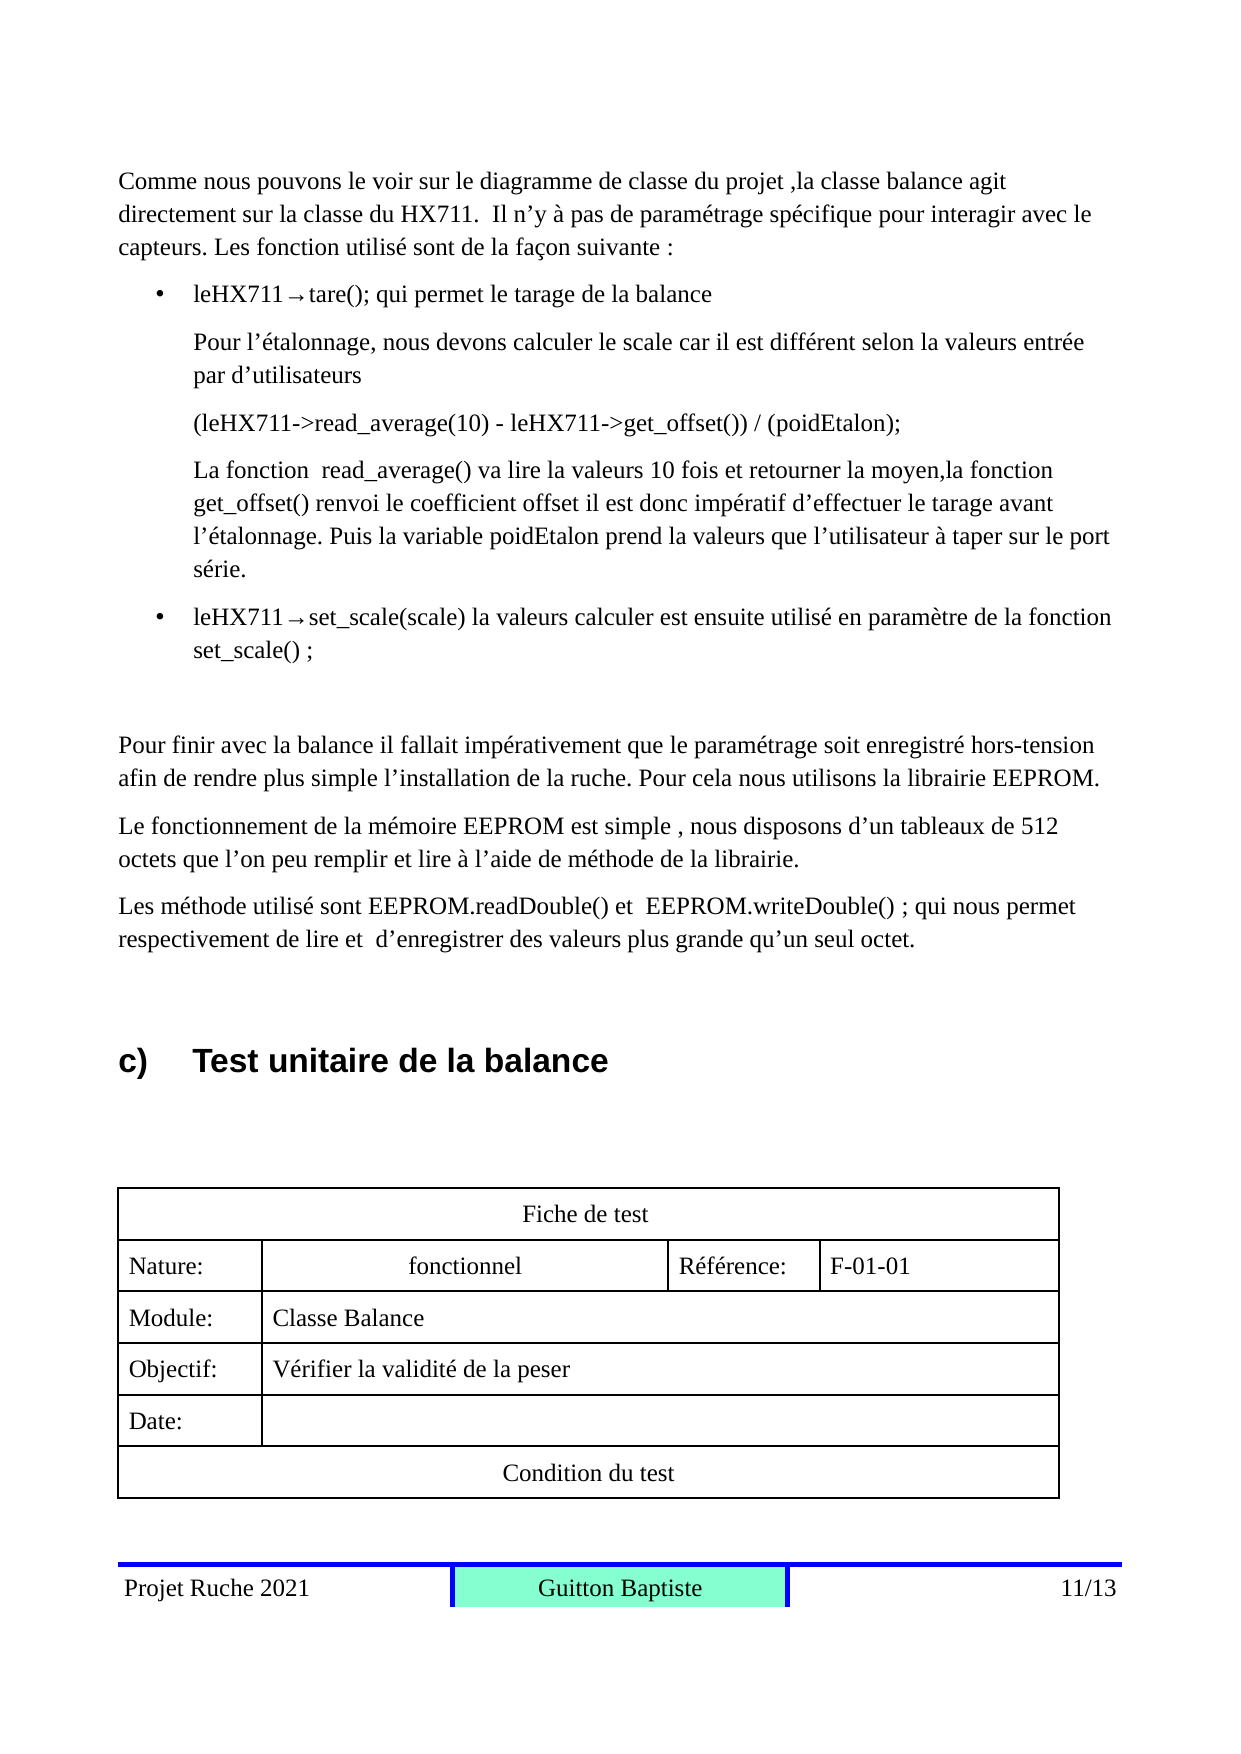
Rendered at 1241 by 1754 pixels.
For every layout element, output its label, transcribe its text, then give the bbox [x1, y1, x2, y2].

table_cell Référence: [669, 1241, 819, 1290]
table_cell [263, 1396, 1058, 1445]
list (leHX711->read_average(10) - leHX711->get_offset()) / (poidEtalon); [156, 408, 1122, 436]
table_cell F-01-01 [821, 1241, 1058, 1290]
table_cell Objectif: [119, 1344, 261, 1393]
table_cell Condition du test [119, 1447, 1058, 1497]
table_cell Date: [119, 1396, 261, 1445]
list leHX711→set_scale(scale) la valeurs calculer est ensuite utilisé en paramètre de la fonction set_scale() ; [156, 602, 1122, 664]
subtitle Test unitaire de la balance [118, 1040, 1122, 1079]
table_cell Module: [119, 1292, 261, 1342]
list Pour l’étalonnage, nous devons calculer le scale car il est différent selon la valeurs entrée par d’utilisateurs [156, 327, 1122, 389]
text Pour finir avec la balance il fallait impérativement que le paramétrage soit enregistré hors-tension afin de rendre plus simple l’installation de la ruche. Pour cela nous utilisons la librairie EEPROM. [118, 730, 1122, 792]
table_header Fiche de test [119, 1189, 1058, 1238]
text Les méthode utilisé sont EEPROM.readDouble() et EEPROM.writeDouble() ; qui nous permet respectivement de lire et d’enregistrer des valeurs plus grande qu’un seul octet. [118, 891, 1122, 953]
list La fonction read_average() va lire la valeurs 10 fois et retourner la moyen,la fonction get_offset() renvoi le coefficient offset il est donc impératif d’effectuer le tarage avant l’étalonnage. Puis la variable poidEtalon prend la valeurs que l’utilisateur à taper sur le port série. [156, 455, 1122, 583]
list leHX711→tare(); qui permet le tarage de la balance [156, 279, 1122, 308]
table_cell fonctionnel [263, 1241, 667, 1290]
table_cell Vérifier la validité de la peser [263, 1344, 1058, 1393]
text Comme nous pouvons le voir sur le diagramme de classe du projet ,la classe balance agit directement sur la classe du HX711. Il n’y à pas de paramétrage spécifique pour interagir avec le capteurs. Les fonction utilisé sont de la façon suivante : [118, 166, 1122, 261]
text Le fonctionnement de la mémoire EEPROM est simple , nous disposons d’un tableaux de 512 octets que l’on peu remplir et lire à l’aide de méthode de la librairie. [118, 811, 1122, 872]
table_cell Classe Balance [263, 1292, 1058, 1342]
table_cell Nature: [119, 1241, 261, 1290]
